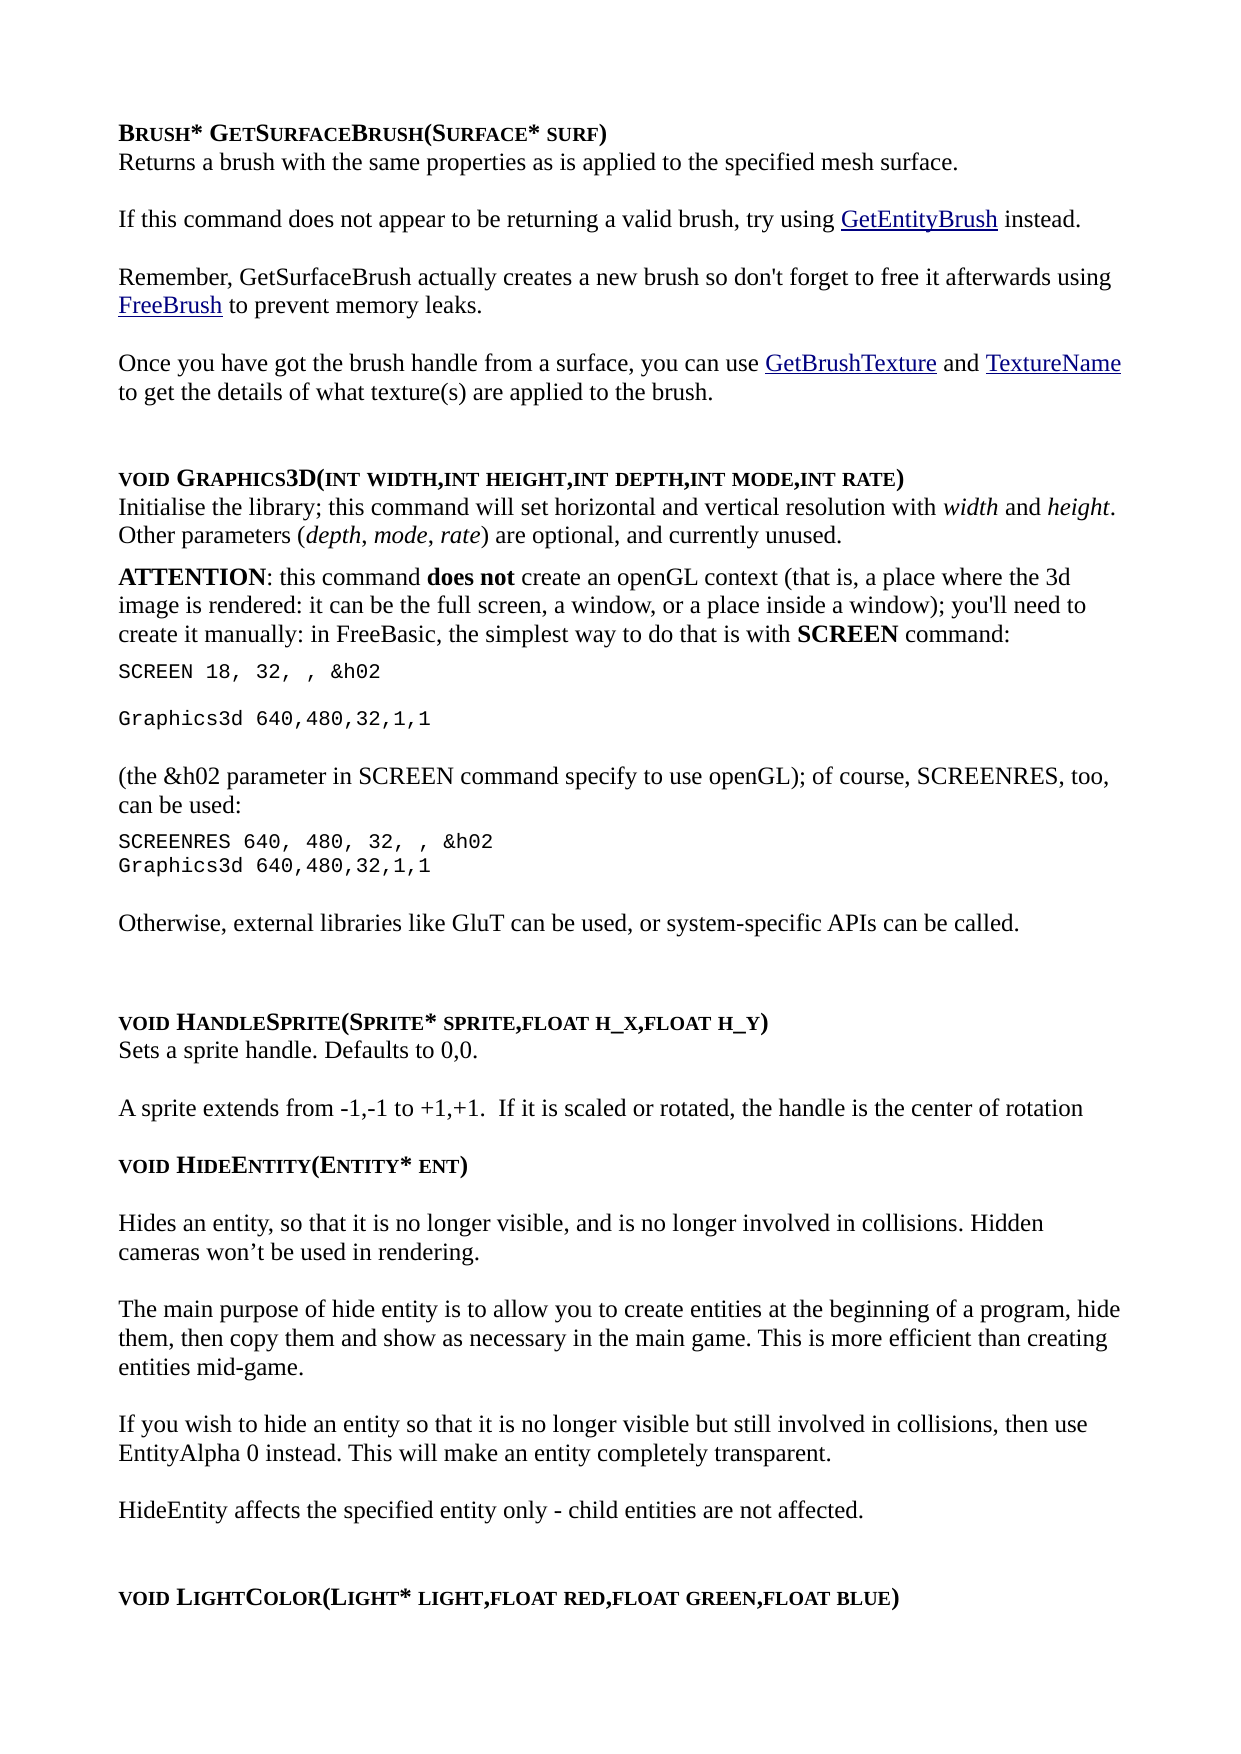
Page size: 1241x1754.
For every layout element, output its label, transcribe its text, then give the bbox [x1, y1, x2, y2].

text Hides an entity, so that it is no longer visible, and is no longer involved in collisions. Hidden cameras won’t be used in rendering. [118, 1208, 1122, 1265]
text The main purpose of hide entity is to allow you to create entities at the beginning of a program, hide them, then copy them and show as necessary in the main game. This is more efficient than creating entities mid-game. If you wish to hide an entity so that it is no longer visible but still involved in collisions, then use EntityAlpha 0 instead. This will make an entity completely transparent. HideEntity affects the specified entity only - child entities are not affected. [118, 1265, 1122, 1524]
text void Graphics3D(int width,int height,int depth,int mode,int rate) [118, 463, 1122, 492]
text SCREEN 18, 32, , &h02 [118, 661, 1122, 684]
text SCREENRES 640, 480, 32, , &h02 [118, 831, 1122, 855]
text Graphics3d 640,480,32,1,1 [118, 708, 1122, 732]
text Returns a brush with the same properties as is applied to the specified mesh surface. If this command does not appear to be returning a valid brush, try using GetEntityBrush instead. Remember, GetSurfaceBrush actually creates a new brush so don't forget to free it afterwards using FreeBrush to prevent memory leaks. Once you have got the brush handle from a surface, you can use GetBrushTexture and TextureName to get the details of what texture(s) are applied to the brush. [118, 147, 1122, 434]
text Sets a sprite handle. Defaults to 0,0. A sprite extends from -1,-1 to +1,+1. If it is scaled or rotated, the handle is the center of rotation [118, 1035, 1122, 1122]
text Graphics3d 640,480,32,1,1 [118, 855, 1122, 878]
text Initialise the library; this command will set horizontal and vertical resolution with width and height. Other parameters (depth, mode, rate) are optional, and currently unused. [118, 492, 1122, 549]
text void HideEntity(Entity* ent) [118, 1150, 1122, 1179]
text void HandleSprite(Sprite* sprite,float h_x,float h_y) [118, 1007, 1122, 1035]
text ATTENTION: this command does not create an openGL context (that is, a place where the 3d image is rendered: it can be the full screen, a window, or a place inside a window); you'll need to create it manually: in FreeBasic, the simplest way to do that is with SCREEN command: [118, 562, 1122, 648]
text void LightColor(Light* light,float red,float green,float blue) [118, 1582, 1122, 1610]
text Brush* GetSurfaceBrush(Surface* surf) [118, 118, 1122, 147]
text (the &h02 parameter in SCREEN command specify to use openGL); of course, SCREENRES, too, can be used: [118, 761, 1122, 818]
text Otherwise, external libraries like GluT can be used, or system-specific APIs can be called. [118, 908, 1122, 937]
